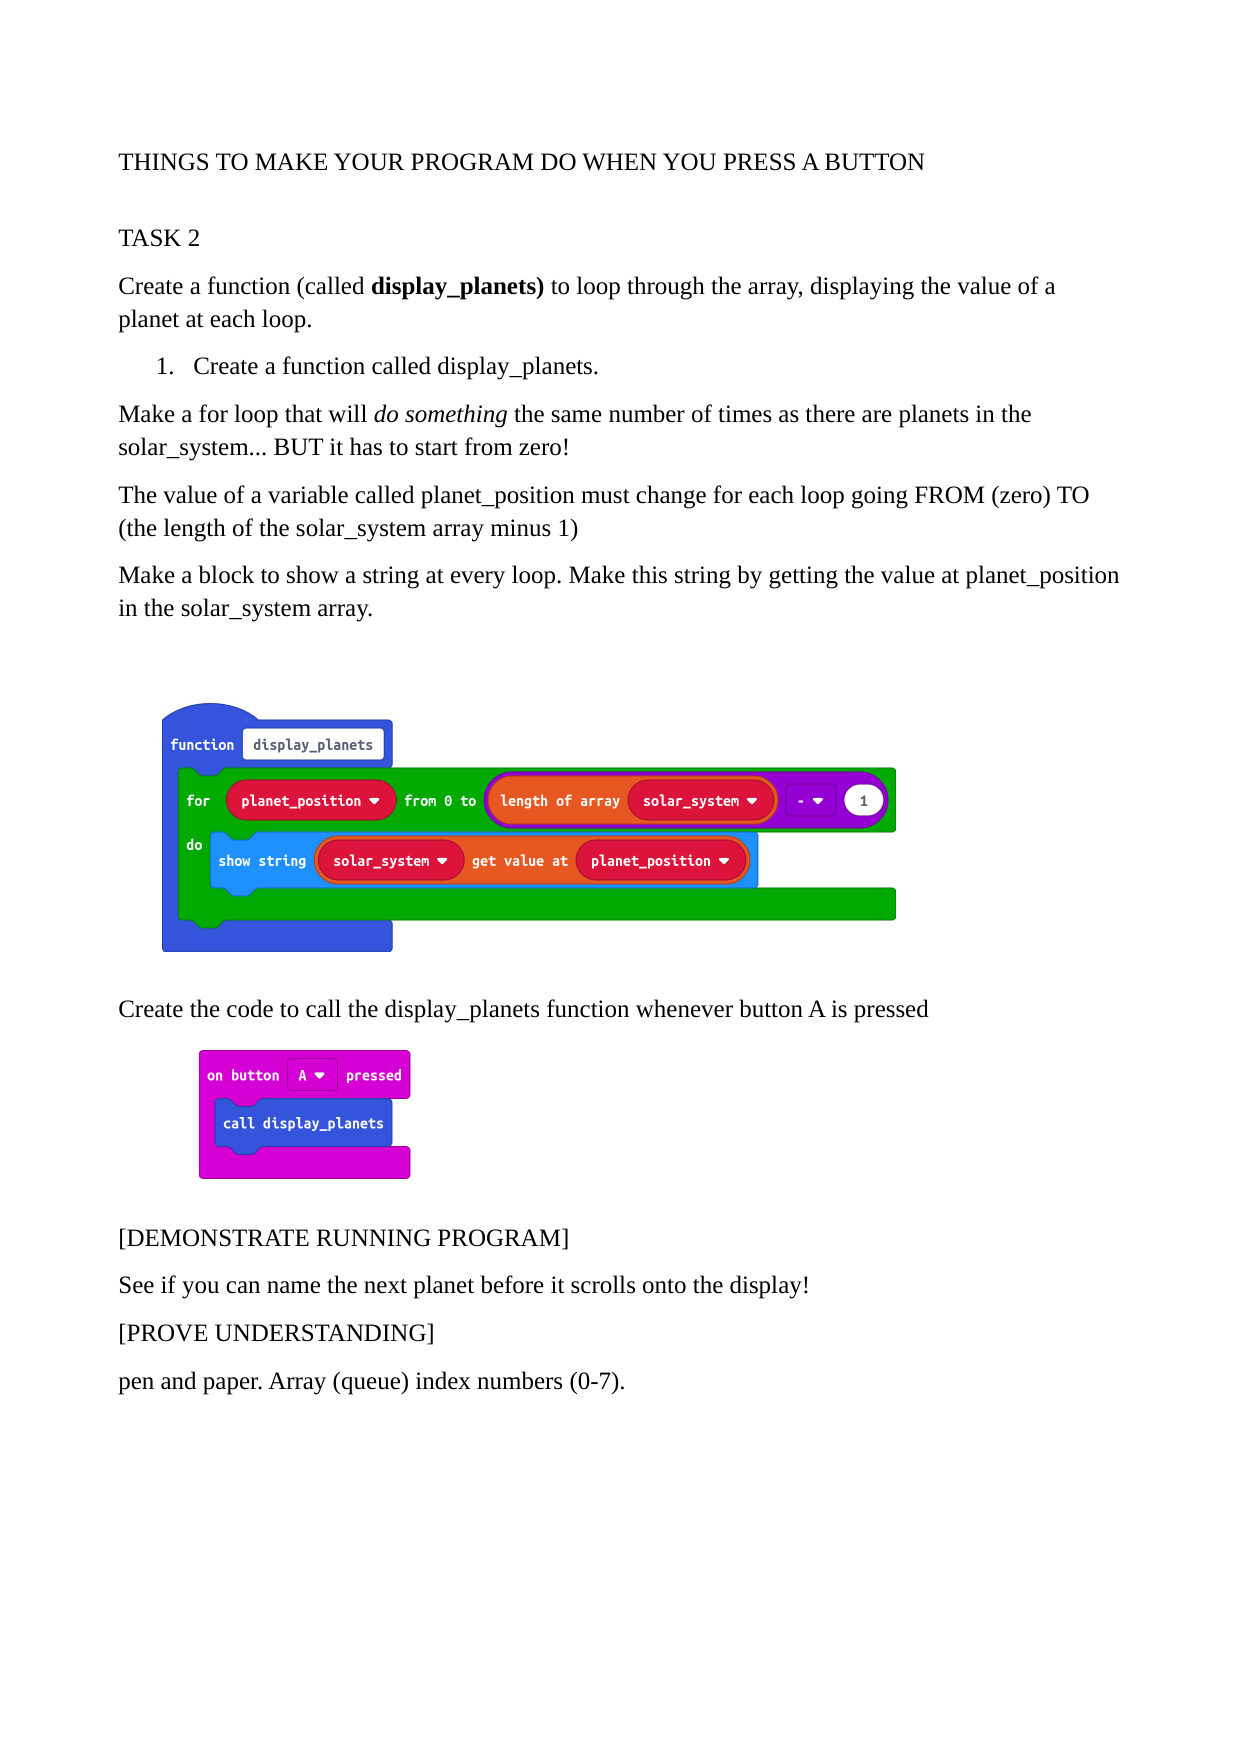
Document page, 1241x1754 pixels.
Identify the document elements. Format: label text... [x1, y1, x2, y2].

text Make a block to show a string at every loop. Make this string by getting the value at planet_position in the solar_system array. [118, 560, 1122, 622]
text Make a for loop that will do something the same number of times as there are planets in the solar_system... BUT it has to start from zero! [118, 399, 1122, 461]
text [DEMONSTRATE RUNNING PROGRAM] [118, 1223, 1122, 1252]
picture [157, 698, 896, 952]
text Create the code to call the display_planets function whenever button A is pressed [118, 994, 1122, 1023]
text The value of a variable called planet_position must change for each loop going FROM (zero) TO (the length of the solar_system array minus 1) [118, 480, 1122, 541]
picture [198, 1044, 414, 1184]
text THINGS TO MAKE YOUR PROGRAM DO WHEN YOU PRESS A BUTTON [118, 147, 1122, 176]
text See if you can name the next planet before it scrolls onto the display! [118, 1271, 1122, 1299]
text pen and paper. Array (queue) index numbers (0-7). [118, 1366, 1122, 1394]
text [PROVE UNDERSTANDING] [118, 1318, 1122, 1347]
text Create a function (called display_planets) to loop through the array, displaying the value of a planet at each loop. [118, 271, 1122, 333]
text TASK 2 [118, 223, 1122, 252]
list Create a function called display_planets. [156, 351, 1122, 380]
